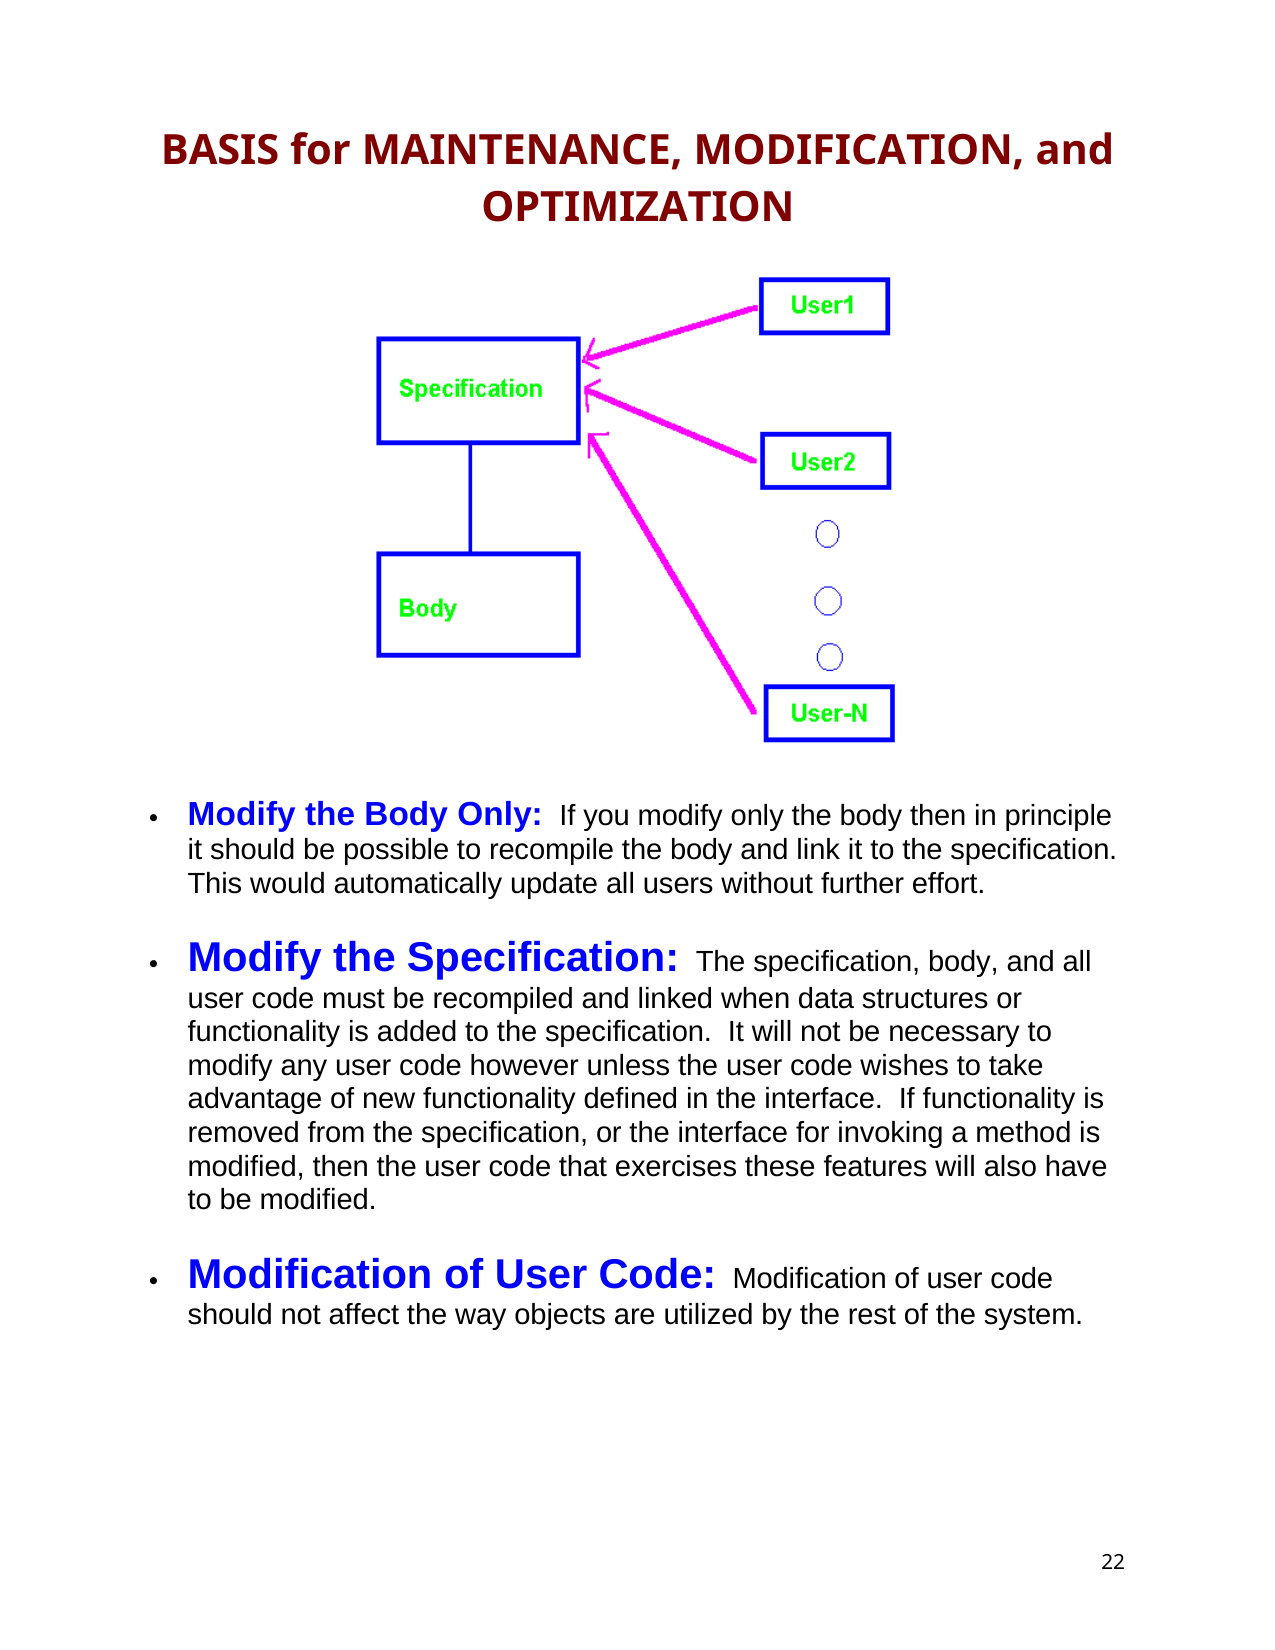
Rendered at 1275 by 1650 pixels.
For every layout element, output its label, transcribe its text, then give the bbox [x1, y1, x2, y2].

list Modify the Specification: The specification, body, and all user code must be recompiled and linked when data structures or functionality is added to the specification. It will not be necessary to modify any user code however unless the user code wishes to take advantage of new functionality defined in the interface. If functionality is removed from the specification, or the interface for invoking a method is modified, then the user code that exercises these features will also have to be modified. [150, 933, 1125, 1216]
list Modification of User Code: Modification of user code should not affect the way objects are utilized by the rest of the system. [150, 1249, 1125, 1331]
list Modify the Body Only: If you modify only the body then in principle it should be possible to recompile the body and link it to the specification. This would automatically update all users without further effort. [150, 794, 1125, 899]
text BASIS for MAINTENANCE, MODIFICATION, and OPTIMIZATION [150, 120, 1125, 233]
